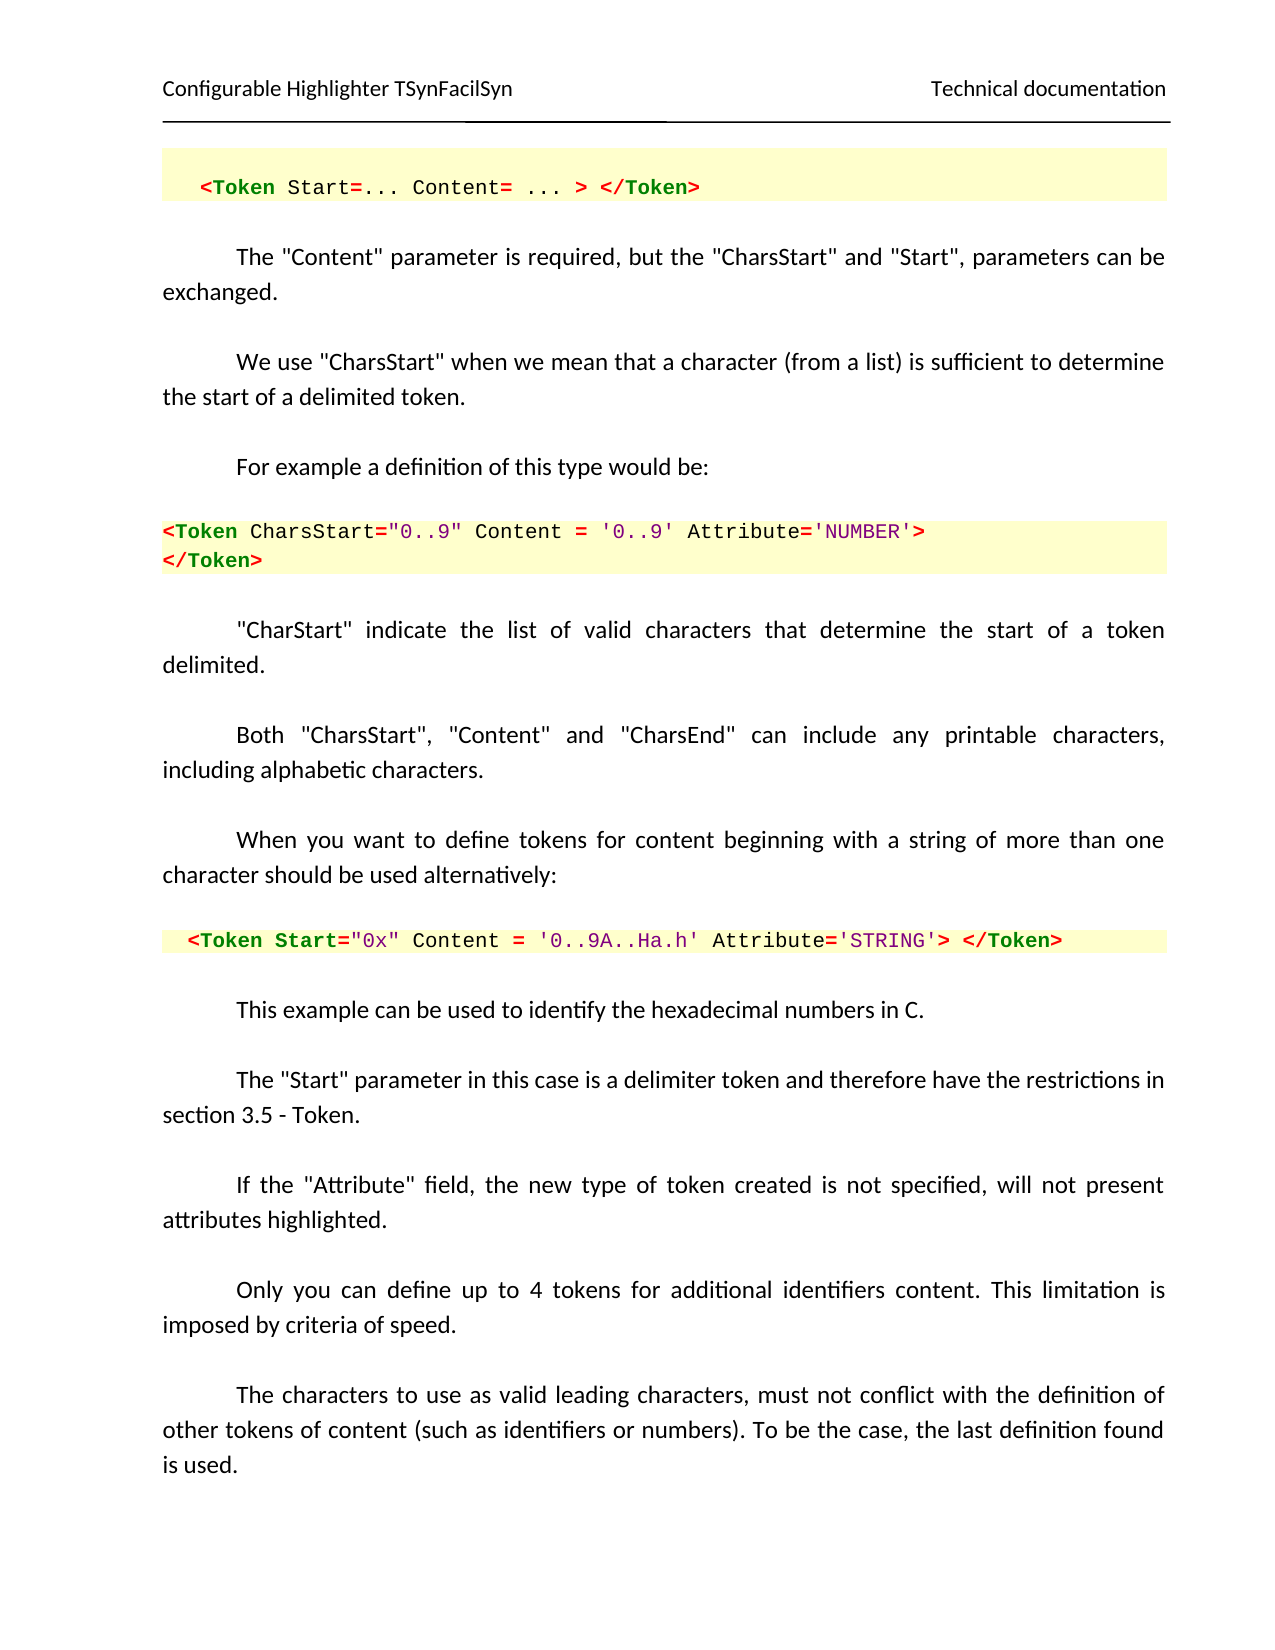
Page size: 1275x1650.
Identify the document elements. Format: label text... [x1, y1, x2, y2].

text The "Content" parameter is required, but the "CharsStart" and "Start", parameters can be exchanged. [162, 241, 1167, 307]
text Both "CharsStart", "Content" and "CharsEnd" can include any printable characters, including alphabetic characters. [162, 720, 1167, 785]
text </Token> [162, 550, 1167, 574]
text This example can be used to identify the hexadecimal numbers in C. [162, 994, 1167, 1024]
text The characters to use as valid leading characters, must not conflict with the definition of other tokens of content (such as identifiers or numbers). To be the case, the last definition found is used. [162, 1379, 1167, 1479]
text "CharStart" indicate the list of valid characters that determine the start of a token delimited. [162, 615, 1167, 680]
text <Token CharsStart="0..9" Content = '0..9' Attribute='NUMBER'> [162, 521, 1167, 545]
text When you want to define tokens for content beginning with a string of more than one character should be used alternatively: [162, 825, 1167, 890]
text <Token Start="0x" Content = '0..9A..Ha.h' Attribute='STRING'> </Token> [162, 930, 1167, 953]
text For example a definition of this type would be: [162, 451, 1167, 482]
text The "Start" parameter in this case is a delimiter token and therefore have the restrictions in section 3.5 - Token. [162, 1064, 1167, 1129]
text We use "CharsStart" when we mean that a character (from a list) is sufficient to determine the start of a delimited token. [162, 346, 1167, 412]
text Only you can define up to 4 tokens for additional identifiers content. This limitation is imposed by criteria of speed. [162, 1274, 1167, 1339]
text <Token Start=... Content= ... > </Token> [162, 177, 1167, 201]
text If the "Attribute" field, the new type of token created is not specified, will not present attributes highlighted. [162, 1169, 1167, 1234]
